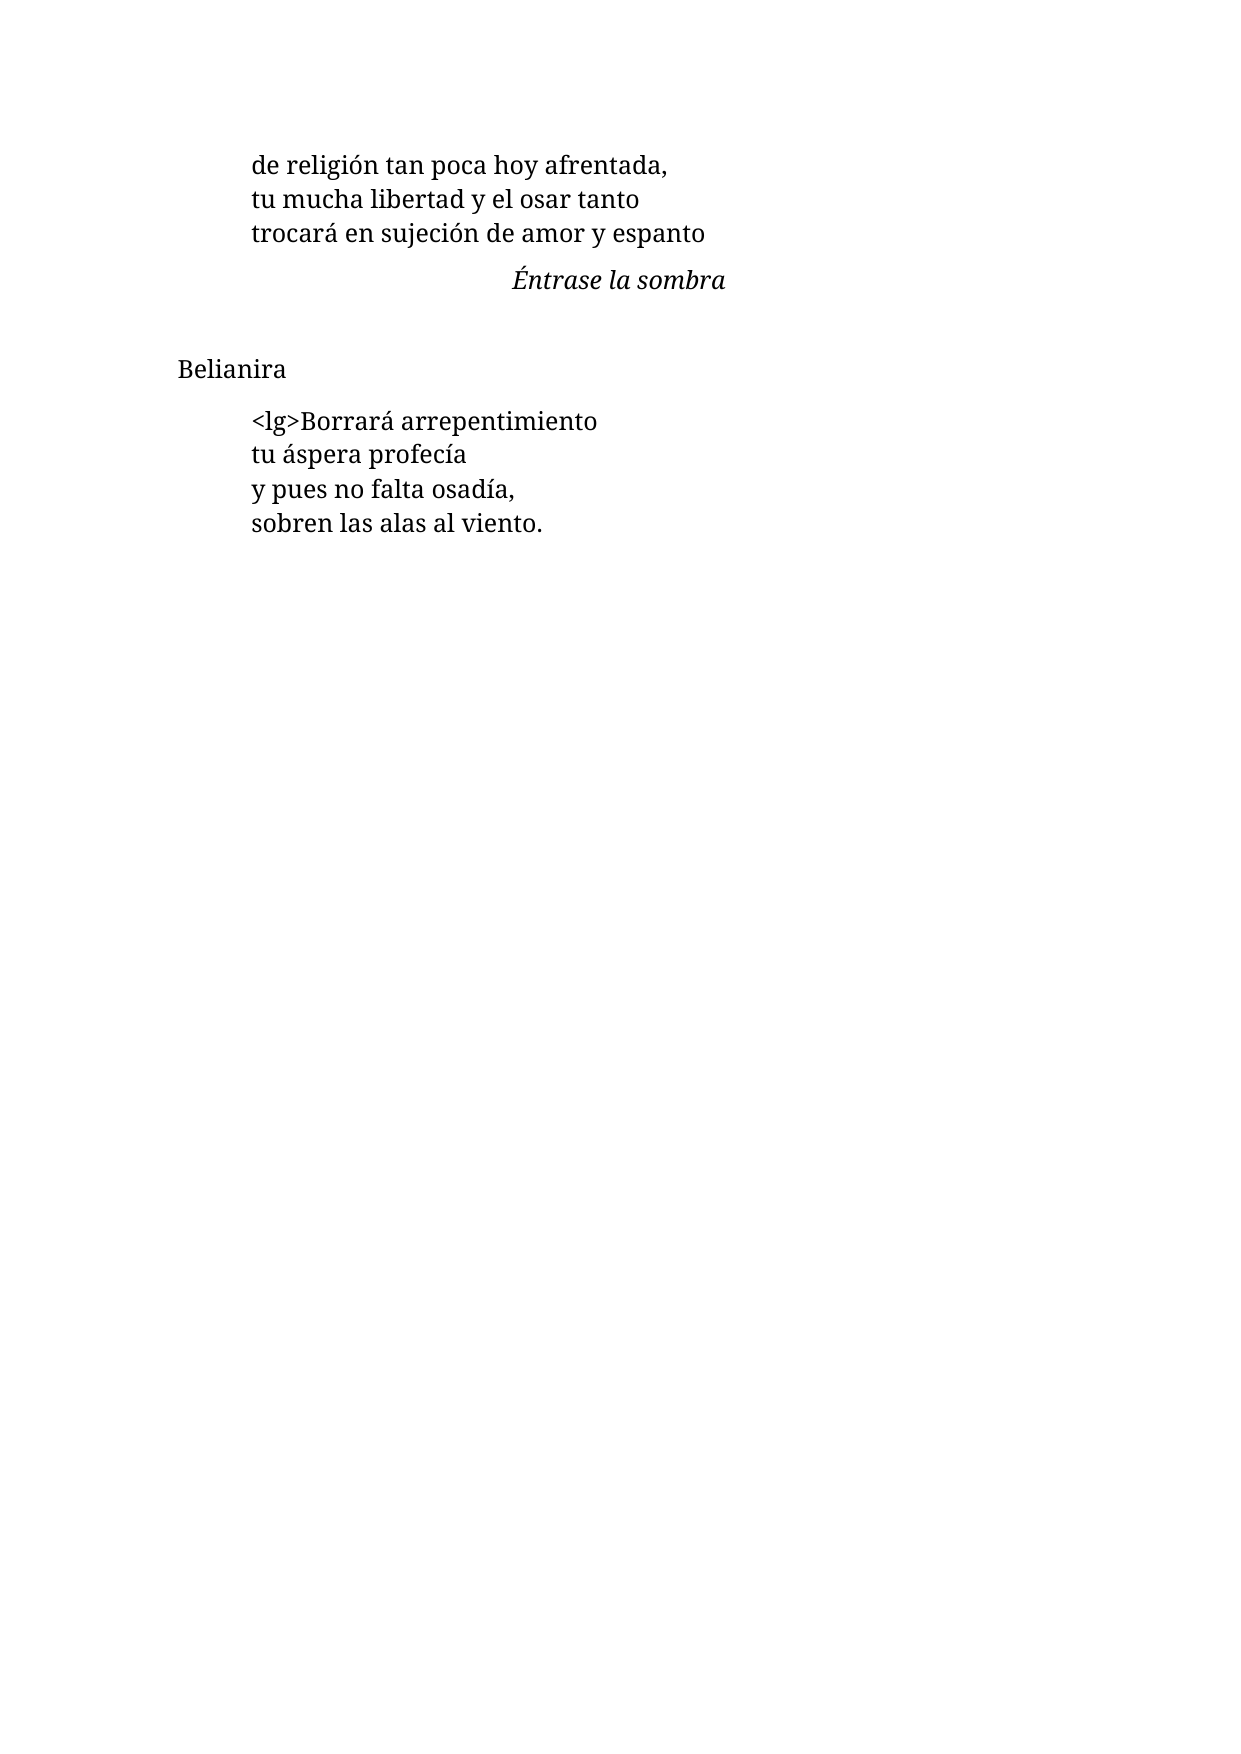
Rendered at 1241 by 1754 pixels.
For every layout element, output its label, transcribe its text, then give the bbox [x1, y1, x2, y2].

text tu áspera profecía [251, 437, 1063, 471]
text Belianira [177, 351, 1063, 386]
text y pues no falta osadía, [251, 471, 1063, 505]
text Éntrase la sombra [177, 262, 1063, 296]
text de religión tan poca hoy afrentada, [251, 148, 1063, 182]
text <lg>Borrará arrepentimiento [251, 403, 1063, 437]
text trocará en sujeción de amor y espanto [251, 216, 1063, 250]
text sobren las alas al viento. [251, 505, 1063, 539]
text tu mucha libertad y el osar tanto [251, 182, 1063, 216]
